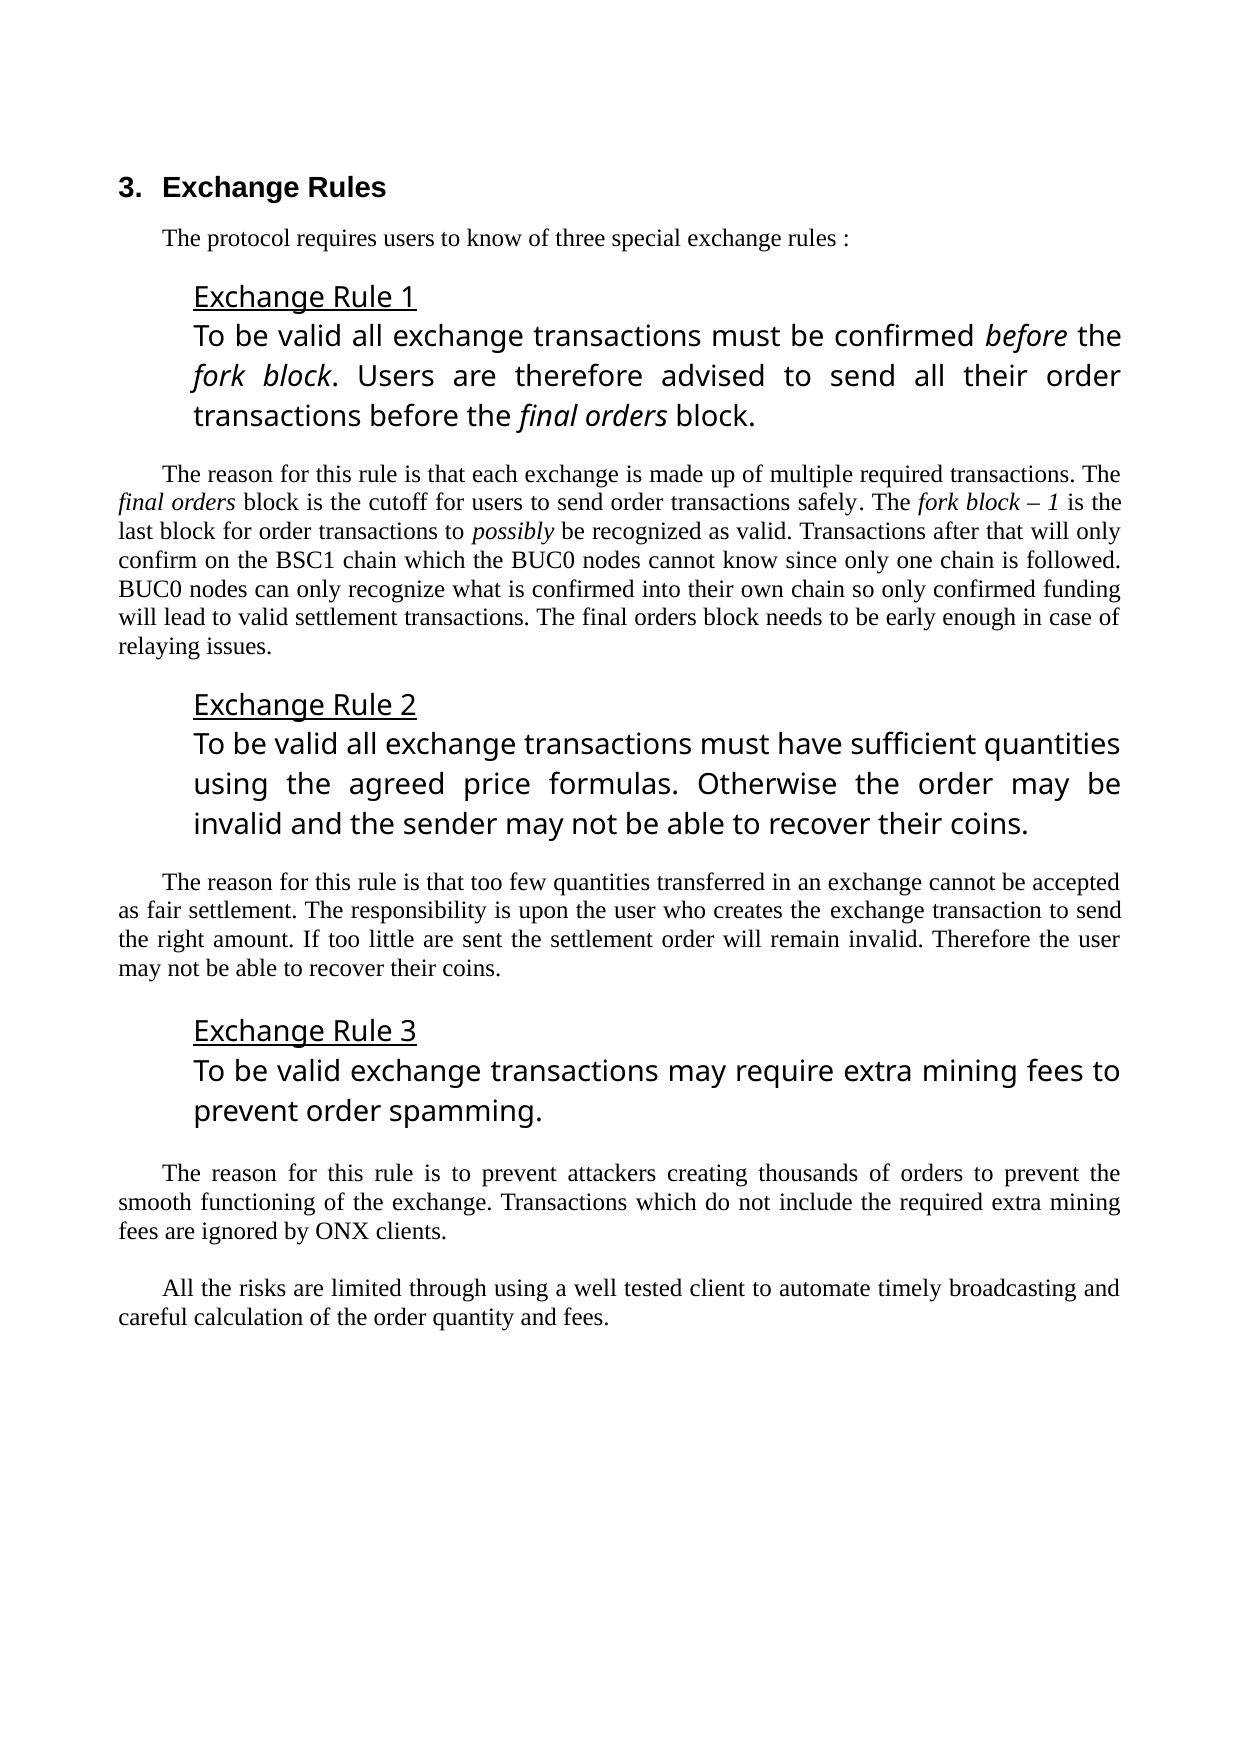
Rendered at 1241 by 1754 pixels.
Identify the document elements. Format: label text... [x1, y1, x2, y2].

text All the risks are limited through using a well tested client to automate timely broadcasting and careful calculation of the order quantity and fees. [118, 1273, 1122, 1331]
text To be valid exchange transactions may require extra mining fees to prevent order spamming. [193, 1050, 1122, 1129]
text The protocol requires users to know of three special exchange rules : [118, 223, 1122, 252]
text Exchange Rule 2 [193, 684, 1122, 724]
text Exchange Rule 1 [193, 276, 1122, 316]
subtitle Exchange Rules [118, 170, 1122, 204]
text To be valid all exchange transactions must have sufficient quantities using the agreed price formulas. Otherwise the order may be invalid and the sender may not be able to recover their coins. [193, 724, 1122, 843]
text Exchange Rule 3 [193, 1011, 1122, 1050]
text To be valid all exchange transactions must be confirmed before the fork block. Users are therefore advised to send all their order transactions before the final orders block. [193, 316, 1122, 434]
text The reason for this rule is that each exchange is made up of multiple required transactions. The final orders block is the cutoff for users to send order transactions safely. The fork block – 1 is the last block for order transactions to possibly be recognized as valid. Transactions after that will only confirm on the BSC1 chain which the BUC0 nodes cannot know since only one chain is followed. BUC0 nodes can only recognize what is confirmed into their own chain so only confirmed funding will lead to valid settlement transactions. The final orders block needs to be early enough in case of relaying issues. [118, 459, 1122, 660]
text The reason for this rule is that too few quantities transferred in an exchange cannot be accepted as fair settlement. The responsibility is upon the user who creates the exchange transaction to send the right amount. If too little are sent the settlement order will remain invalid. Therefore the user may not be able to recover their coins. [118, 867, 1122, 982]
text The reason for this rule is to prevent attackers creating thousands of orders to prevent the smooth functioning of the exchange. Transactions which do not include the required extra mining fees are ignored by ONX clients. [118, 1158, 1122, 1244]
